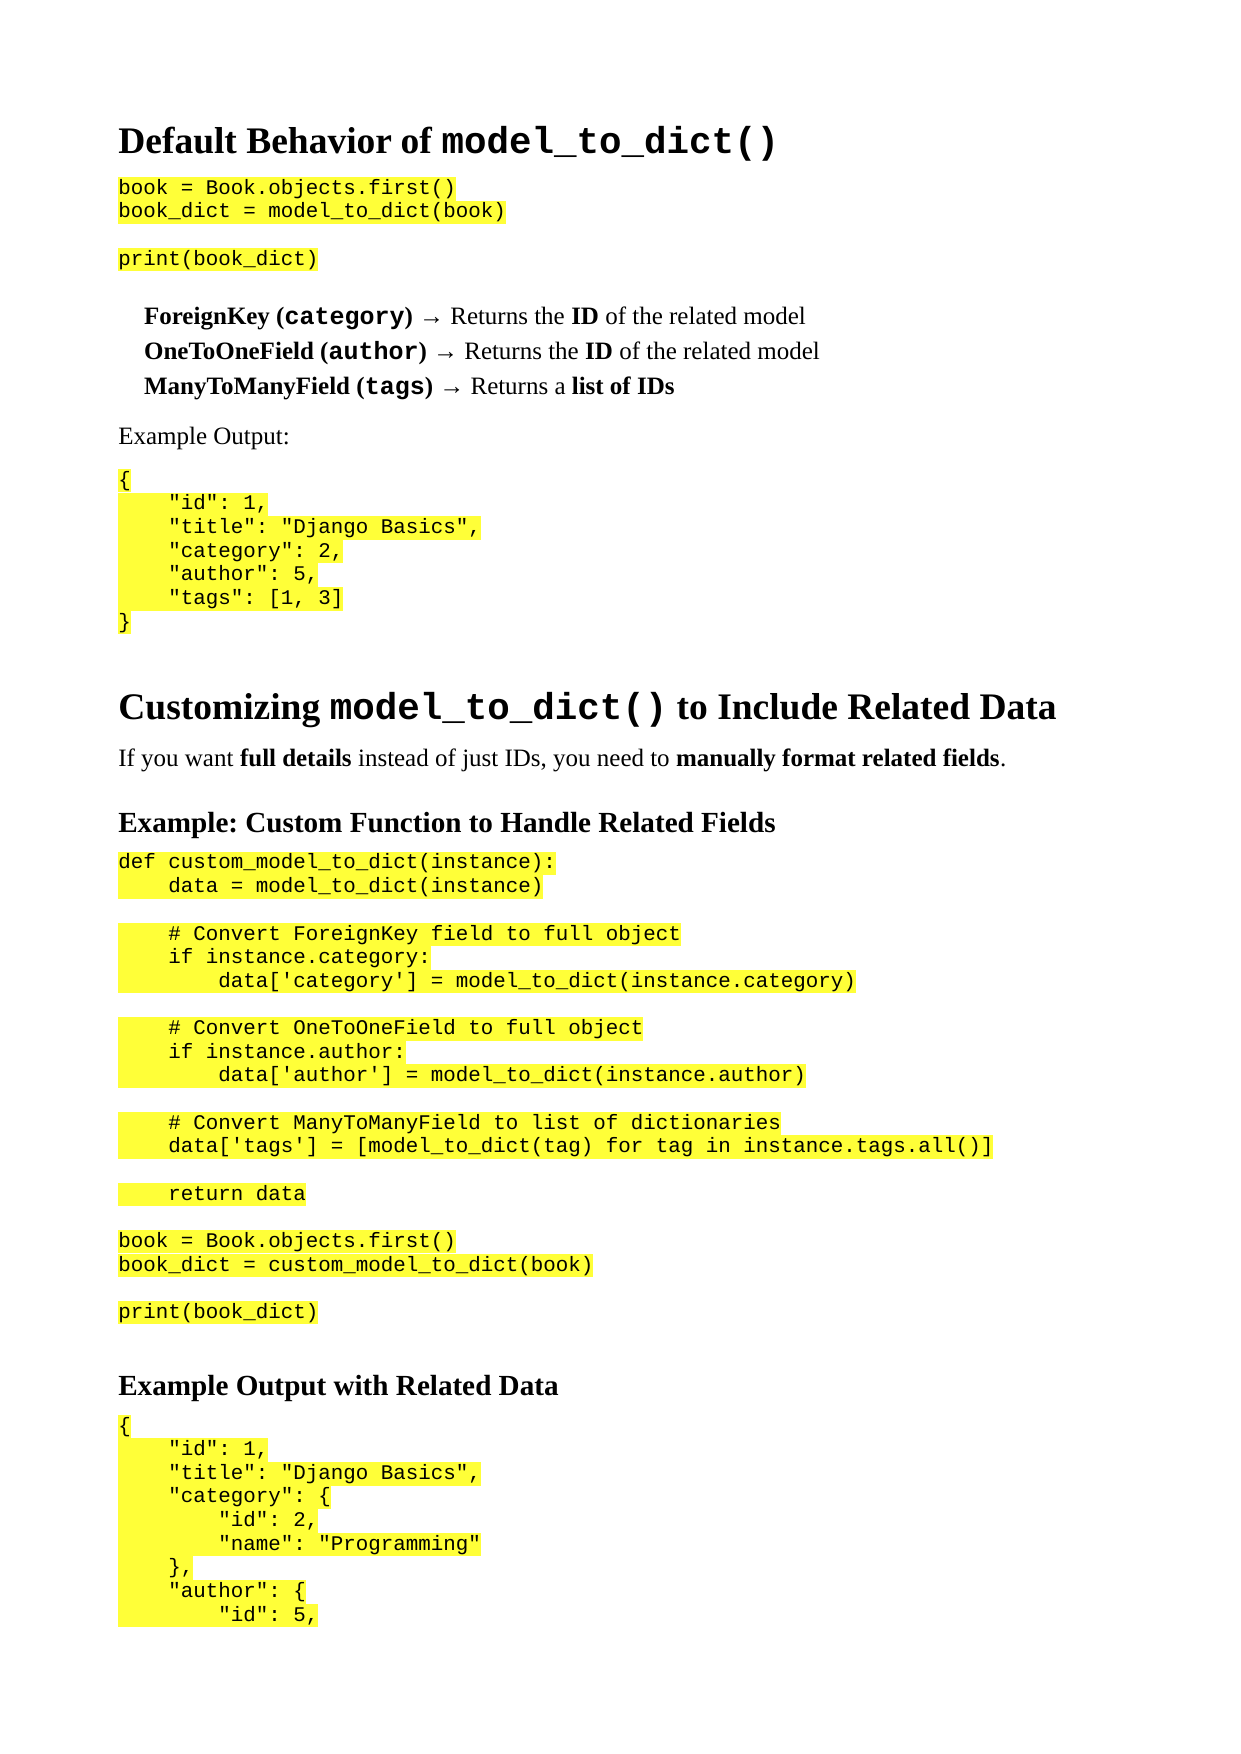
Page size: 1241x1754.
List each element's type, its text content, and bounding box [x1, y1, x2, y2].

text if instance.author: [118, 1041, 1122, 1064]
text book = Book.objects.first() [118, 177, 1122, 201]
text data['category'] = model_to_dict(instance.category) [118, 970, 1122, 993]
text # Convert ManyToManyField to list of dictionaries [118, 1112, 1122, 1135]
text if instance.category: [118, 946, 1122, 970]
text } [118, 611, 1122, 634]
text "name": "Programming" [118, 1533, 1122, 1556]
text data['tags'] = [model_to_dict(tag) for tag in instance.tags.all()] [118, 1135, 1122, 1159]
text "title": "Django Basics", [118, 1462, 1122, 1486]
text { [118, 1414, 1122, 1438]
text # Convert ForeignKey field to full object [118, 922, 1122, 946]
text "category": 2, [118, 540, 1122, 563]
text book_dict = custom_model_to_dict(book) [118, 1253, 1122, 1277]
text Example Output: [118, 421, 1122, 450]
text data = model_to_dict(instance) [118, 875, 1122, 899]
text "title": "Django Basics", [118, 516, 1122, 540]
text book_dict = model_to_dict(book) [118, 201, 1122, 224]
text }, [118, 1556, 1122, 1580]
text "tags": [1, 3] [118, 587, 1122, 611]
text "category": { [118, 1486, 1122, 1509]
text # Convert OneToOneField to full object [118, 1017, 1122, 1041]
text print(book_dict) [118, 1301, 1122, 1324]
text "author": { [118, 1580, 1122, 1604]
text "id": 5, [118, 1604, 1122, 1627]
text { [118, 469, 1122, 492]
text "author": 5, [118, 563, 1122, 587]
text If you want full details instead of just IDs, you need to manually format related fields. [118, 743, 1122, 772]
text data['author'] = model_to_dict(instance.author) [118, 1064, 1122, 1088]
subtitle Default Behavior of model_to_dict() [118, 118, 1122, 164]
text "id": 1, [118, 1438, 1122, 1462]
subtitle Customizing model_to_dict() to Include Related Data [118, 684, 1122, 731]
text print(book_dict) [118, 248, 1122, 271]
subtitle Example Output with Related Data [118, 1368, 1122, 1402]
text def custom_model_to_dict(instance): [118, 852, 1122, 875]
subtitle Example: Custom Function to Handle Related Fields [118, 806, 1122, 839]
text "id": 2, [118, 1509, 1122, 1533]
text book = Book.objects.first() [118, 1230, 1122, 1253]
text return data [118, 1183, 1122, 1206]
text ✅ ForeignKey (category) → Returns the ID of the related model ✅ OneToOneField (author) → Returns the ID of the related model ✅ ManyToManyField (tags) → Returns a list of IDs [118, 301, 1122, 402]
text "id": 1, [269, 492, 1122, 516]
